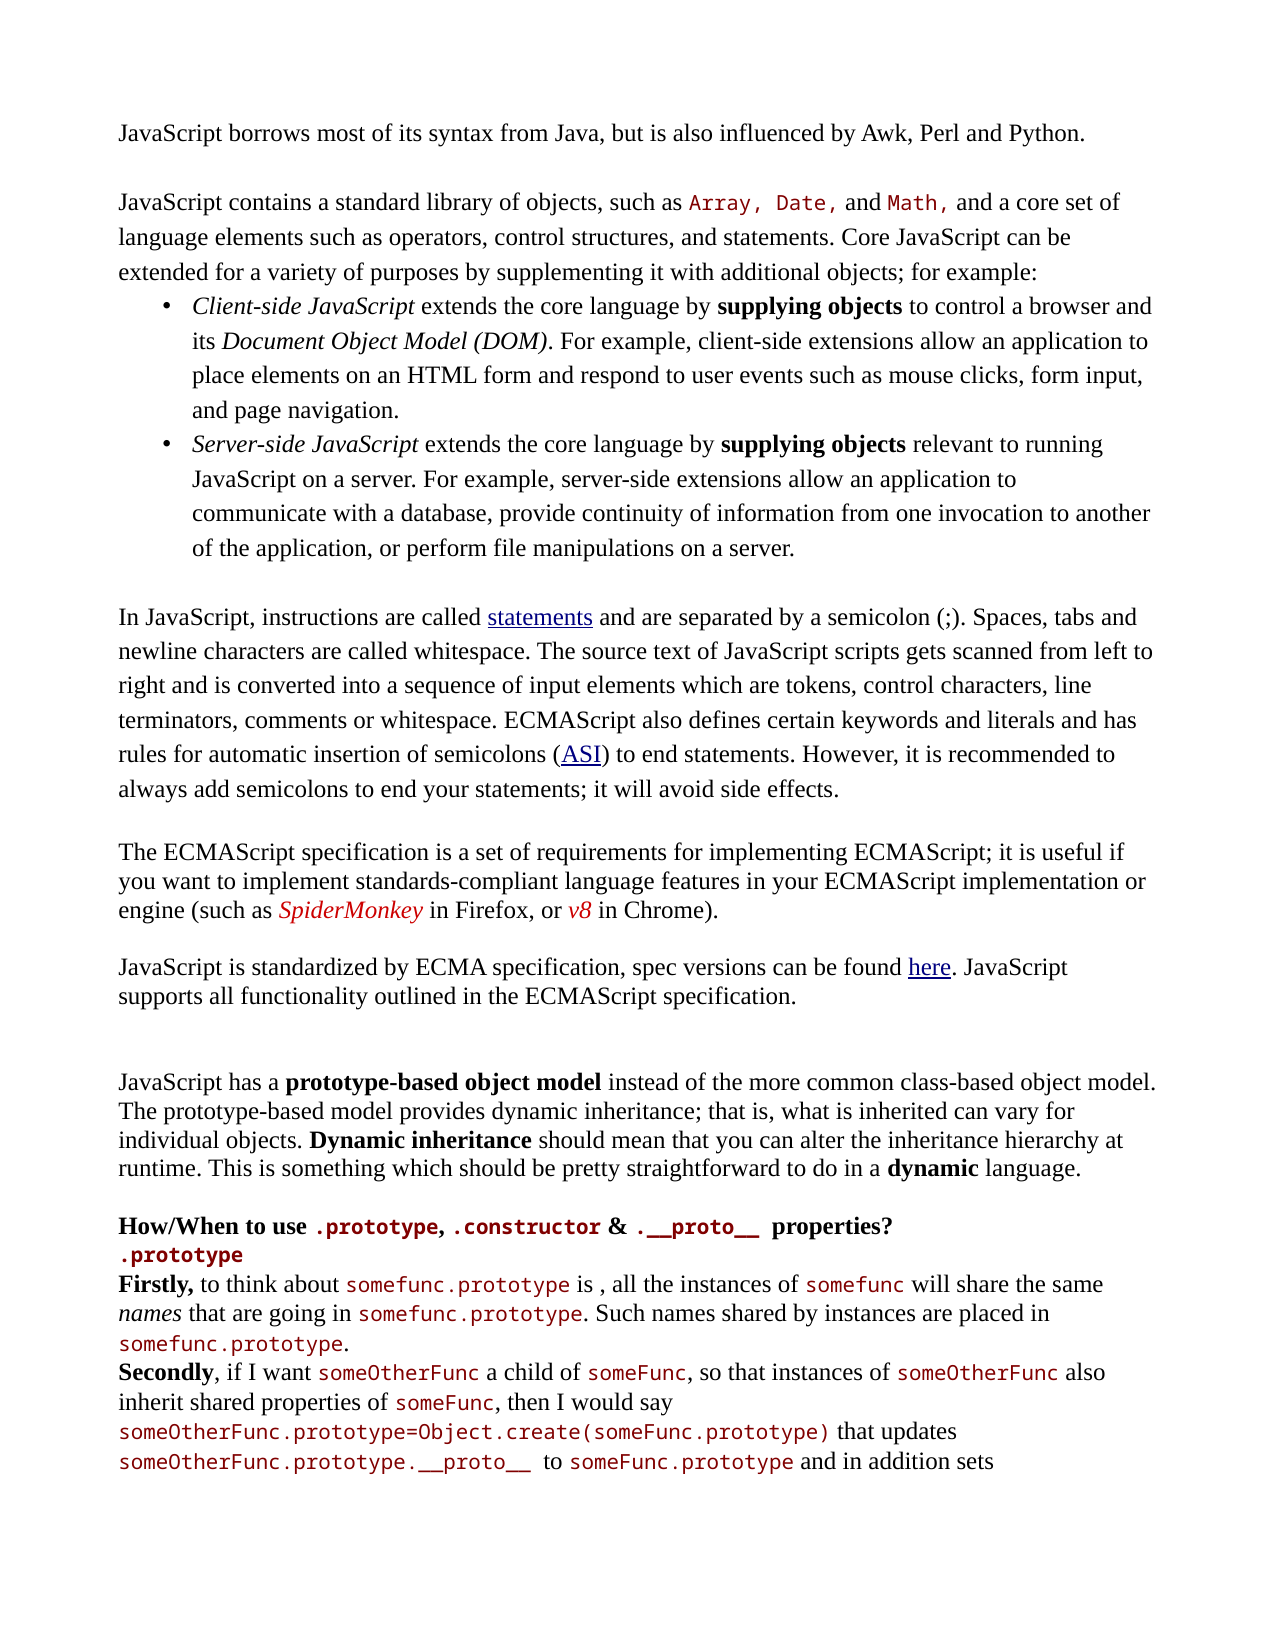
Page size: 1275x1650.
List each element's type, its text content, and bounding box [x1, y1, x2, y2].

text JavaScript is standardized by ECMA specification, spec versions can be found here. JavaScript supports all functionality outlined in the ECMAScript specification. [118, 952, 1157, 1010]
text Firstly, to think about somefunc.prototype is , all the instances of somefunc will share the same names that are going in somefunc.prototype. Such names shared by instances are placed in somefunc.prototype. [118, 1269, 1157, 1357]
list Server-side JavaScript extends the core language by supplying objects relevant to running JavaScript on a server. For example, server-side extensions allow an application to communicate with a database, provide continuity of information from one invocation to another of the application, or perform file manipulations on a server. [162, 429, 1157, 561]
text JavaScript borrows most of its syntax from Java, but is also influenced by Awk, Perl and Python. [118, 118, 1157, 147]
text .prototype [118, 1240, 1157, 1269]
text The ECMAScript specification is a set of requirements for implementing ECMAScript; it is useful if you want to implement standards-compliant language features in your ECMAScript implementation or engine (such as SpiderMonkey in Firefox, or v8 in Chrome). [118, 837, 1157, 923]
text JavaScript has a prototype-based object model instead of the more common class-based object model. The prototype-based model provides dynamic inheritance; that is, what is inherited can vary for individual objects. Dynamic inheritance should mean that you can alter the inheritance hierarchy at runtime. This is something which should be pretty straightforward to do in a dynamic language. [118, 1067, 1157, 1182]
text In JavaScript, instructions are called statements and are separated by a semicolon (;). Spaces, tabs and newline characters are called whitespace. The source text of JavaScript scripts gets scanned from left to right and is converted into a sequence of input elements which are tokens, control characters, line terminators, comments or whitespace. ECMAScript also defines certain keywords and literals and has rules for automatic insertion of semicolons (ASI) to end statements. However, it is recommended to always add semicolons to end your statements; it will avoid side effects. [118, 602, 1157, 803]
text JavaScript contains a standard library of objects, such as Array, Date, and Math, and a core set of language elements such as operators, control structures, and statements. Core JavaScript can be extended for a variety of purposes by supplementing it with additional objects; for example: [118, 187, 1157, 286]
text Secondly, if I want someOtherFunc a child of someFunc, so that instances of someOtherFunc also inherit shared properties of someFunc, then I would say someOtherFunc.prototype=Object.create(someFunc.prototype) that updates someOtherFunc.prototype.__proto__ to someFunc.prototype and in addition sets [118, 1357, 1157, 1475]
text How/When to use .prototype, .constructor & .__proto__ properties? [118, 1211, 1157, 1240]
list Client-side JavaScript extends the core language by supplying objects to control a browser and its Document Object Model (DOM). For example, client-side extensions allow an application to place elements on an HTML form and respond to user events such as mouse clicks, form input, and page navigation. [162, 291, 1157, 423]
